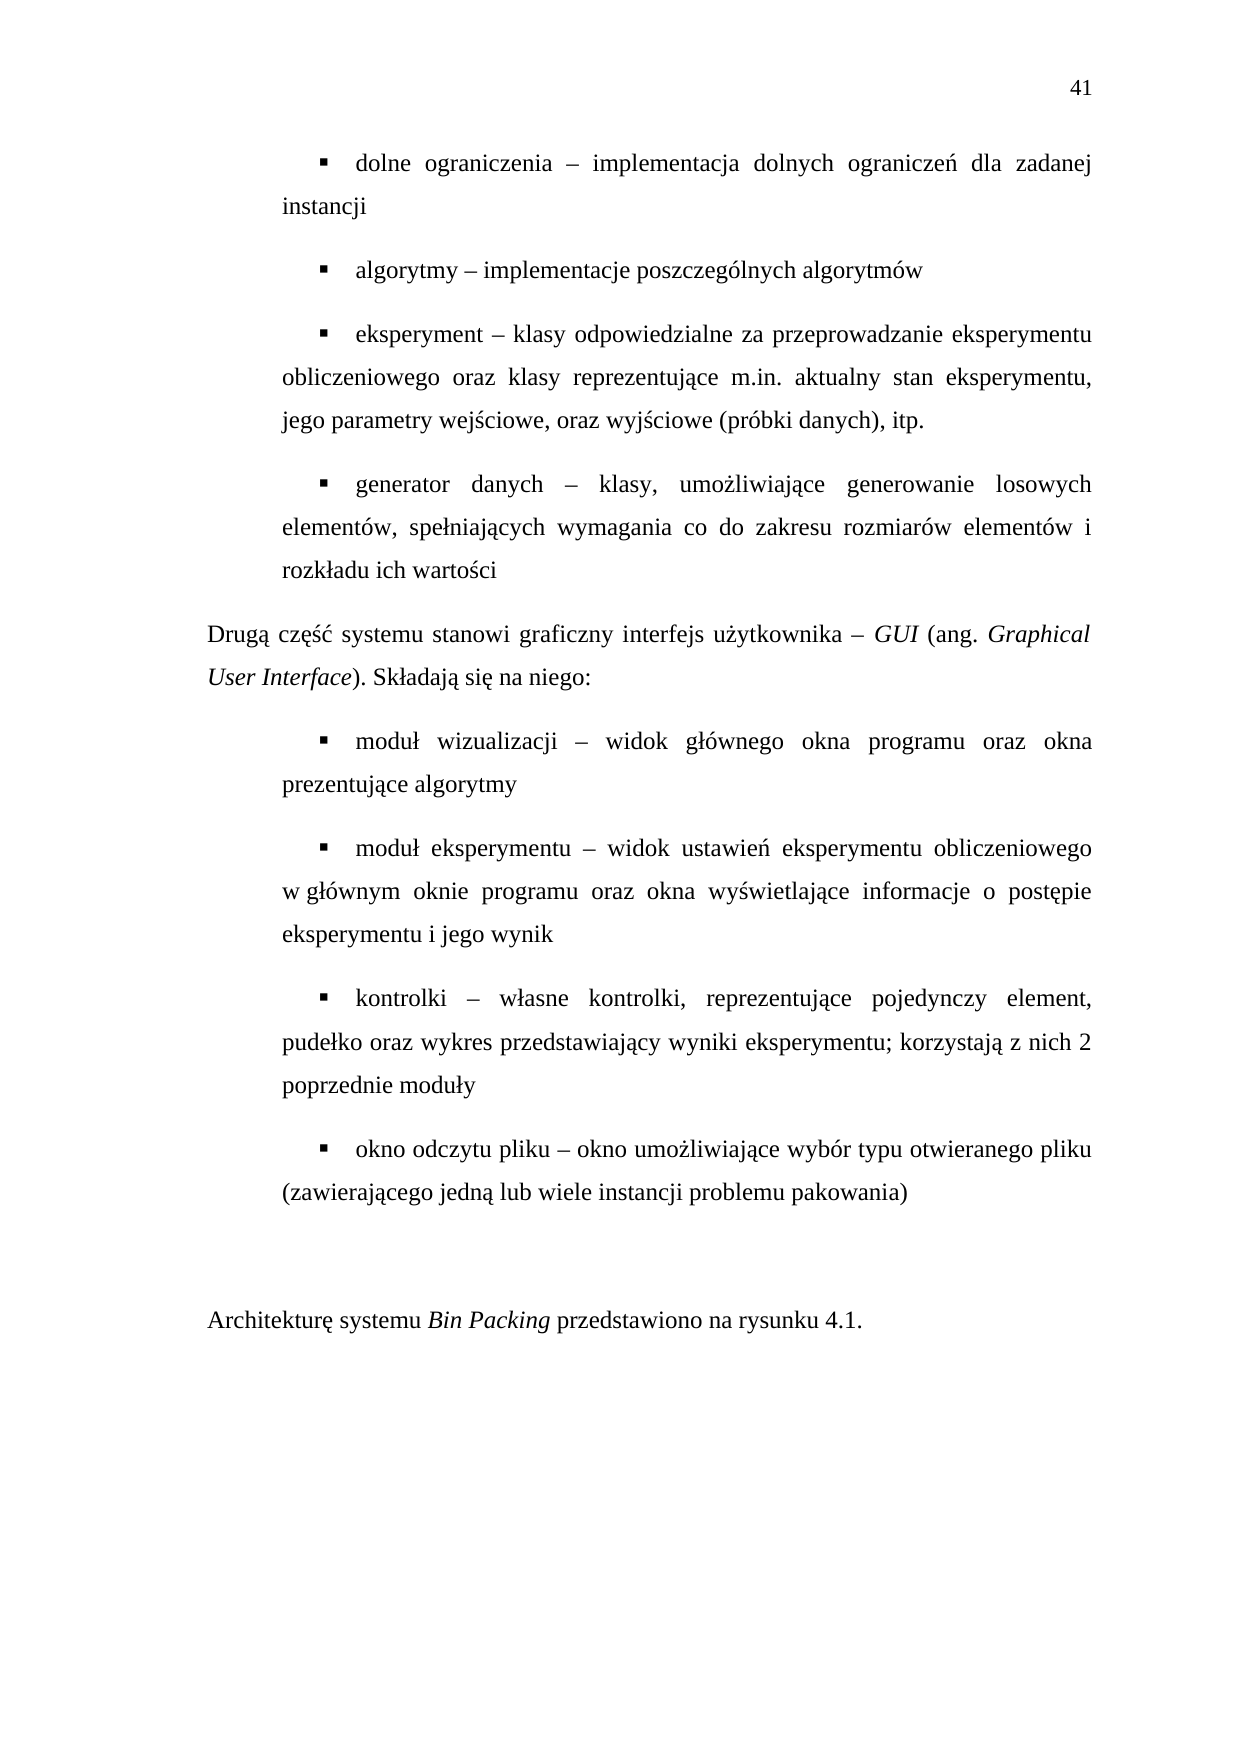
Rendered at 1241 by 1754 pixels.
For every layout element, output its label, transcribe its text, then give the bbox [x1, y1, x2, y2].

list algorytmy – implementacje poszczególnych algorytmów [244, 255, 1092, 283]
list moduł wizualizacji – widok głównego okna programu oraz okna prezentujące algorytmy [244, 726, 1092, 798]
text Drugą część systemu stanowi graficzny interfejs użytkownika – GUI (ang. Graphical User Interface). Składają się na niego: [207, 619, 1092, 691]
list generator danych – klasy, umożliwiające generowanie losowych elementów, spełniających wymagania co do zakresu rozmiarów elementów i rozkładu ich wartości [244, 469, 1092, 584]
list moduł eksperymentu – widok ustawień eksperymentu obliczeniowego w głównym oknie programu oraz okna wyświetlające informacje o postępie eksperymentu i jego wynik [244, 833, 1092, 948]
list kontrolki – własne kontrolki, reprezentujące pojedynczy element, pudełko oraz wykres przedstawiający wyniki eksperymentu; korzystają z nich 2 poprzednie moduły [244, 983, 1092, 1098]
list okno odczytu pliku – okno umożliwiające wybór typu otwieranego pliku (zawierającego jedną lub wiele instancji problemu pakowania) [244, 1134, 1092, 1206]
list eksperyment – klasy odpowiedzialne za przeprowadzanie eksperymentu obliczeniowego oraz klasy reprezentujące m.in. aktualny stan eksperymentu, jego parametry wejściowe, oraz wyjściowe (próbki danych), itp. [244, 319, 1092, 434]
text Architekturę systemu Bin Packing przedstawiono na rysunku 4.1. [207, 1305, 1092, 1333]
list dolne ograniczenia – implementacja dolnych ograniczeń dla zadanej instancji [244, 148, 1092, 219]
